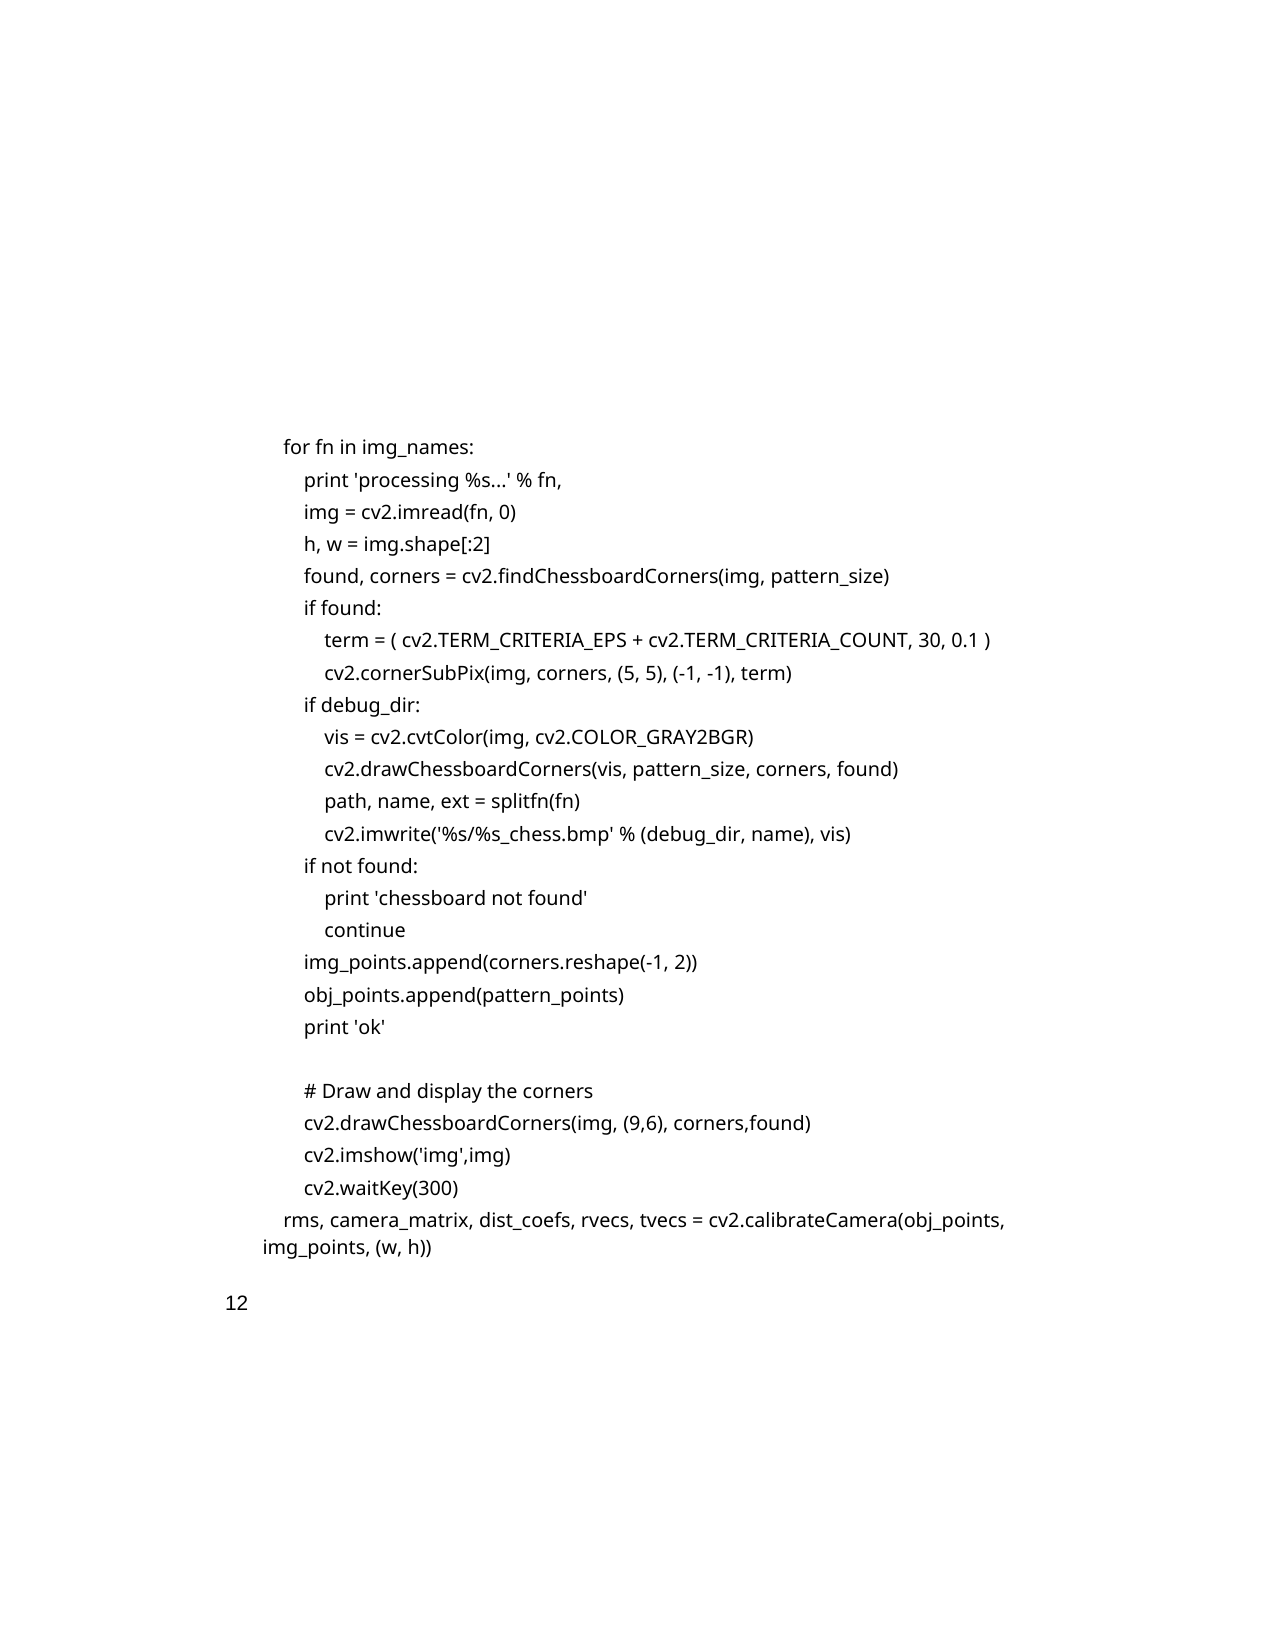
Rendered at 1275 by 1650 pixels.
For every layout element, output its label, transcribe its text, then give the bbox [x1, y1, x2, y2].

text vis = cv2.cvtColor(img, cv2.COLOR_GRAY2BGR) [262, 723, 1050, 750]
text if debug_dir: [262, 691, 1050, 718]
text print 'chessboard not found' [262, 884, 1050, 911]
text img_points.append(corners.reshape(-1, 2)) [262, 949, 1050, 976]
text img = cv2.imread(fn, 0) [262, 498, 1050, 525]
text cv2.imshow('img',img) [262, 1142, 1050, 1169]
text h, w = img.shape[:2] [262, 530, 1050, 557]
text rms, camera_matrix, dist_coefs, rvecs, tvecs = cv2.calibrateCamera(obj_points, img_points, (w, h)) [262, 1206, 1050, 1260]
text cv2.waitKey(300) [262, 1174, 1050, 1201]
text cv2.drawChessboardCorners(img, (9,6), corners,found) [262, 1109, 1050, 1137]
text if found: [262, 594, 1050, 622]
text found, corners = cv2.findChessboardCorners(img, pattern_size) [262, 562, 1050, 589]
text obj_points.append(pattern_points) [262, 981, 1050, 1008]
text for fn in img_names: [262, 434, 1050, 461]
text print 'ok' [262, 1013, 1050, 1040]
text term = ( cv2.TERM_CRITERIA_EPS + cv2.TERM_CRITERIA_COUNT, 30, 0.1 ) [262, 627, 1050, 654]
text # Draw and display the corners [262, 1077, 1050, 1104]
text cv2.cornerSubPix(img, corners, (5, 5), (-1, -1), term) [262, 659, 1050, 686]
text if not found: [262, 852, 1050, 879]
text cv2.imwrite('%s/%s_chess.bmp' % (debug_dir, name), vis) [262, 820, 1050, 847]
text print 'processing %s...' % fn, [262, 466, 1050, 493]
text path, name, ext = splitfn(fn) [262, 788, 1050, 815]
text cv2.drawChessboardCorners(vis, pattern_size, corners, found) [262, 756, 1050, 782]
text continue [262, 916, 1050, 943]
